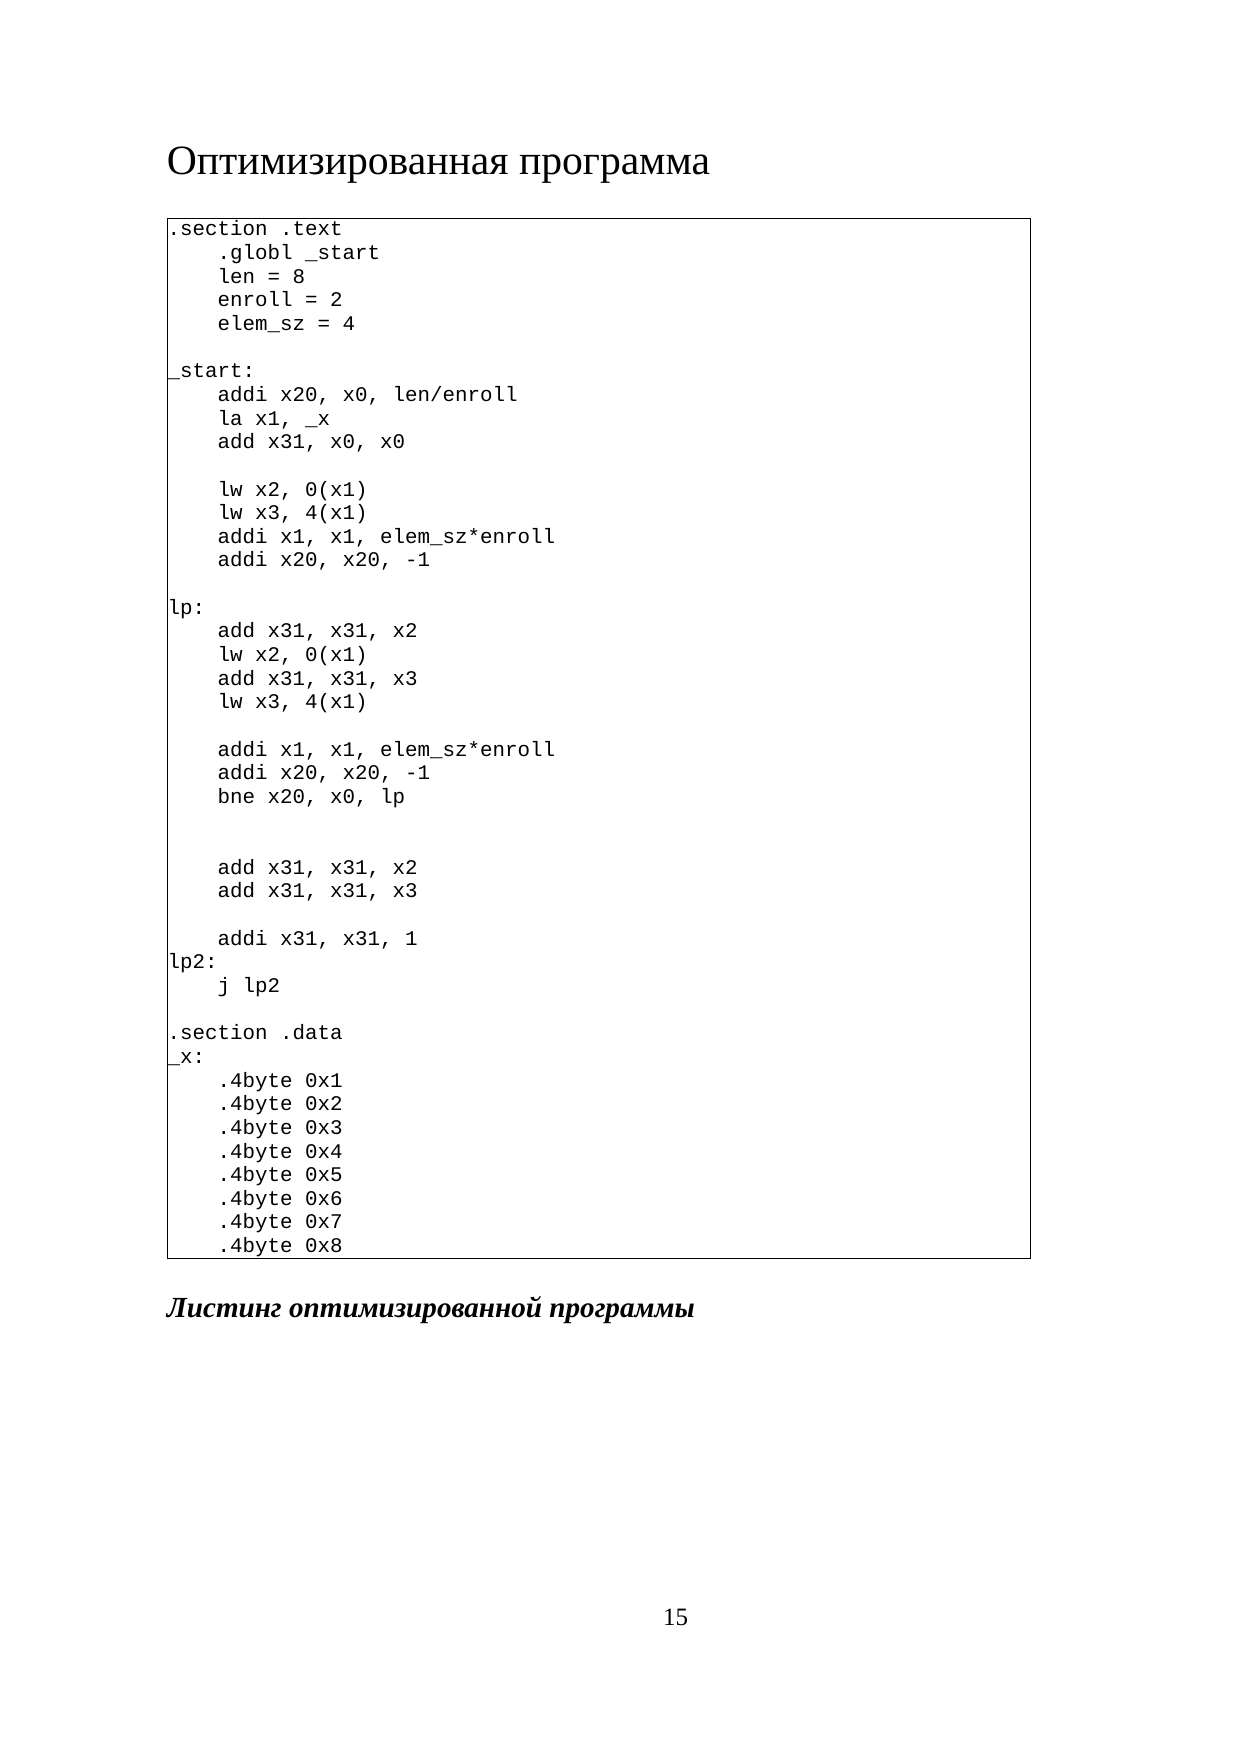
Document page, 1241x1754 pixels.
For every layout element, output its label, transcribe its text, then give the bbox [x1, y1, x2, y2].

subtitle Листинг оптимизированной программы [167, 1290, 1166, 1324]
subtitle Оптимизированная программа [167, 135, 1166, 183]
